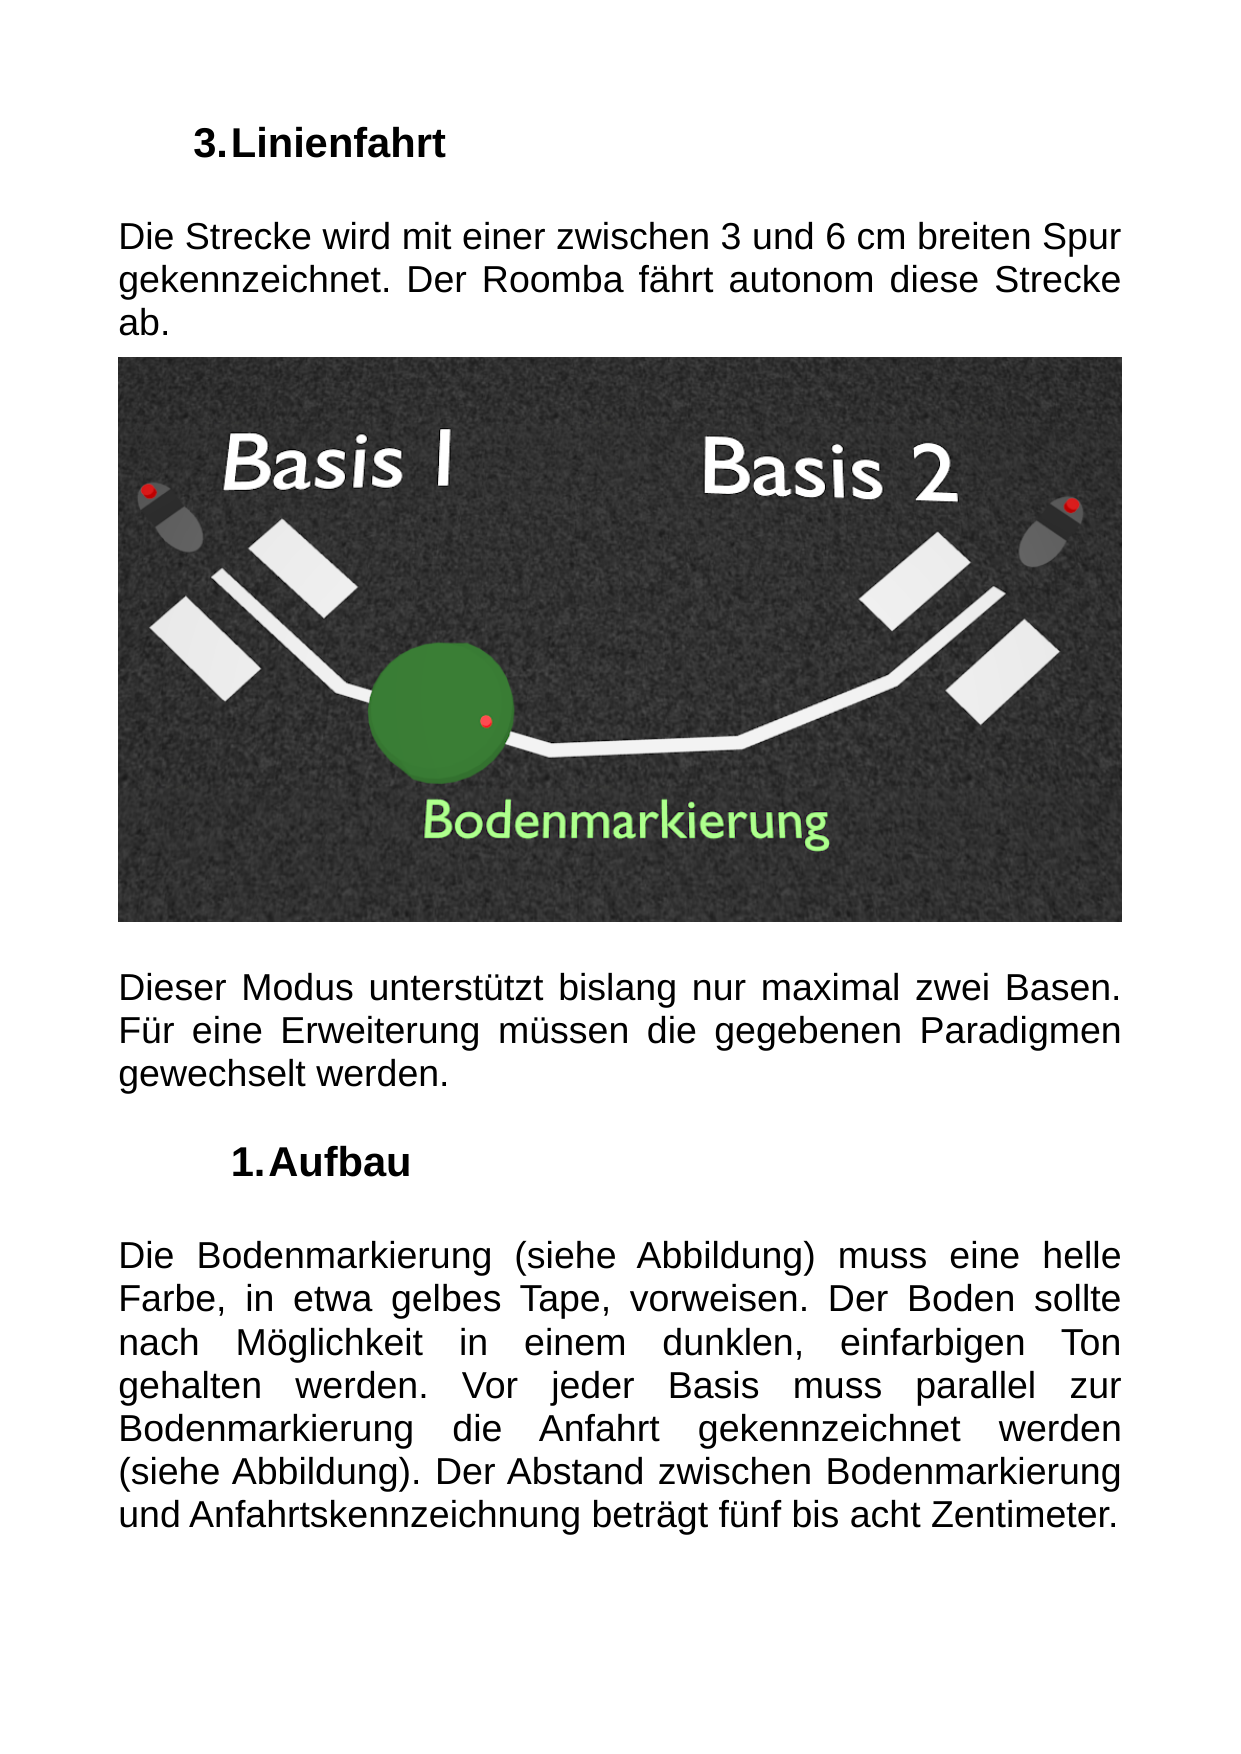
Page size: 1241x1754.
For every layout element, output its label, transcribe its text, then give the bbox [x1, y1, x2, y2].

text Die Strecke wird mit einer zwischen 3 und 6 cm breiten Spur gekennzeichnet. Der Roomba fährt autonom diese Strecke ab. [118, 214, 1122, 343]
text Dieser Modus unterstützt bislang nur maximal zwei Basen. Für eine Erweiterung müssen die gegebenen Paradigmen gewechselt werden. [118, 965, 1122, 1094]
picture [118, 357, 1122, 922]
list Linienfahrt [193, 118, 1122, 166]
list Aufbau [231, 1138, 1122, 1186]
text Die Bodenmarkierung (siehe Abbildung) muss eine helle Farbe, in etwa gelbes Tape, vorweisen. Der Boden sollte nach Möglichkeit in einem dunklen, einfarbigen Ton gehalten werden. Vor jeder Basis muss parallel zur Bodenmarkierung die Anfahrt gekennzeichnet werden (siehe Abbildung). Der Abstand zwischen Bodenmarkierung und Anfahrtskennzeichnung beträgt fünf bis acht Zentimeter. [118, 1233, 1122, 1535]
